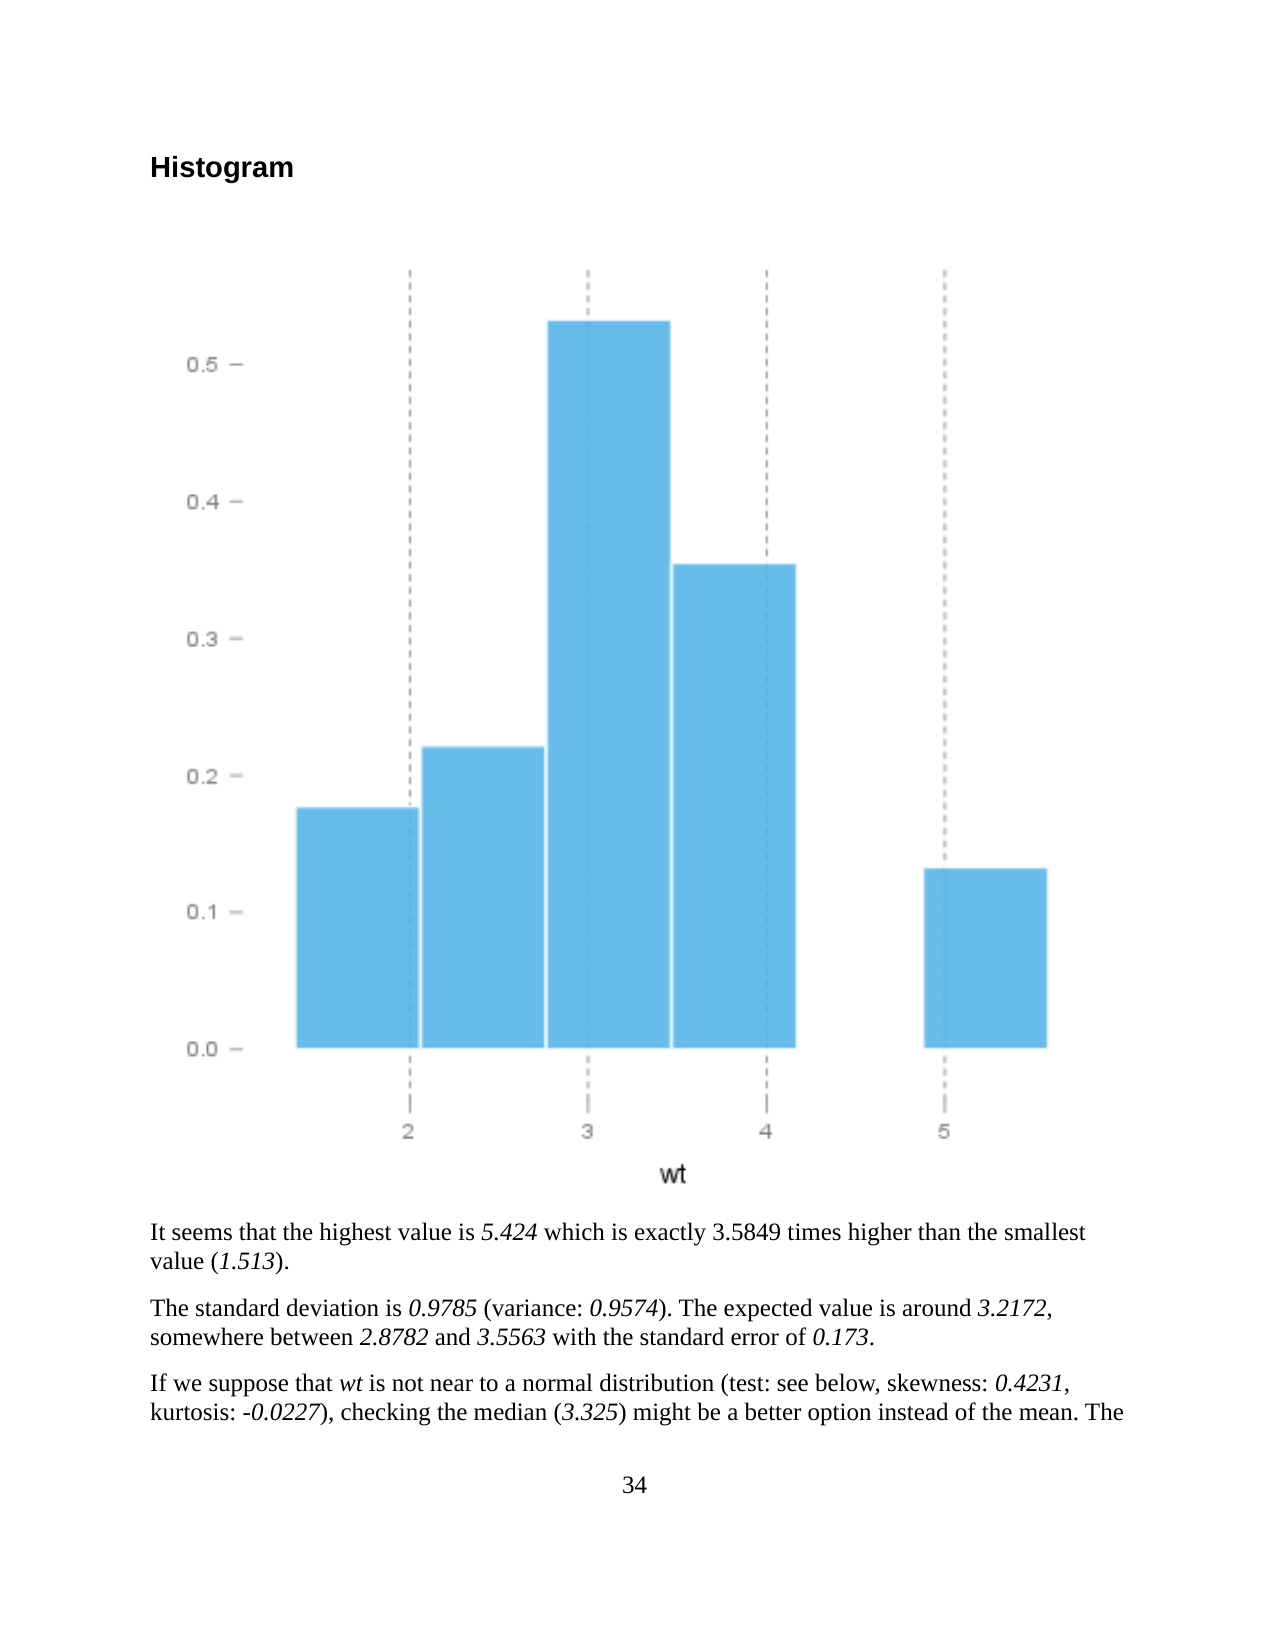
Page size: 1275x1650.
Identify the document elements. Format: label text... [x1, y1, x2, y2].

text It seems that the highest value is 5.424 which is exactly 3.5849 times higher than the smallest value (1.513). [150, 1217, 1125, 1275]
text The standard deviation is 0.9785 (variance: 0.9574). The expected value is around 3.2172, somewhere between 2.8782 and 3.5563 with the standard error of 0.173. [150, 1293, 1125, 1350]
text If we suppose that wt is not near to a normal distribution (test: see below, skewness: 0.4231, kurtosis: -0.0227), checking the median (3.325) might be a better option instead of the mean. The [150, 1368, 1125, 1426]
subtitle Histogram [150, 150, 1125, 183]
picture [150, 196, 1163, 1209]
